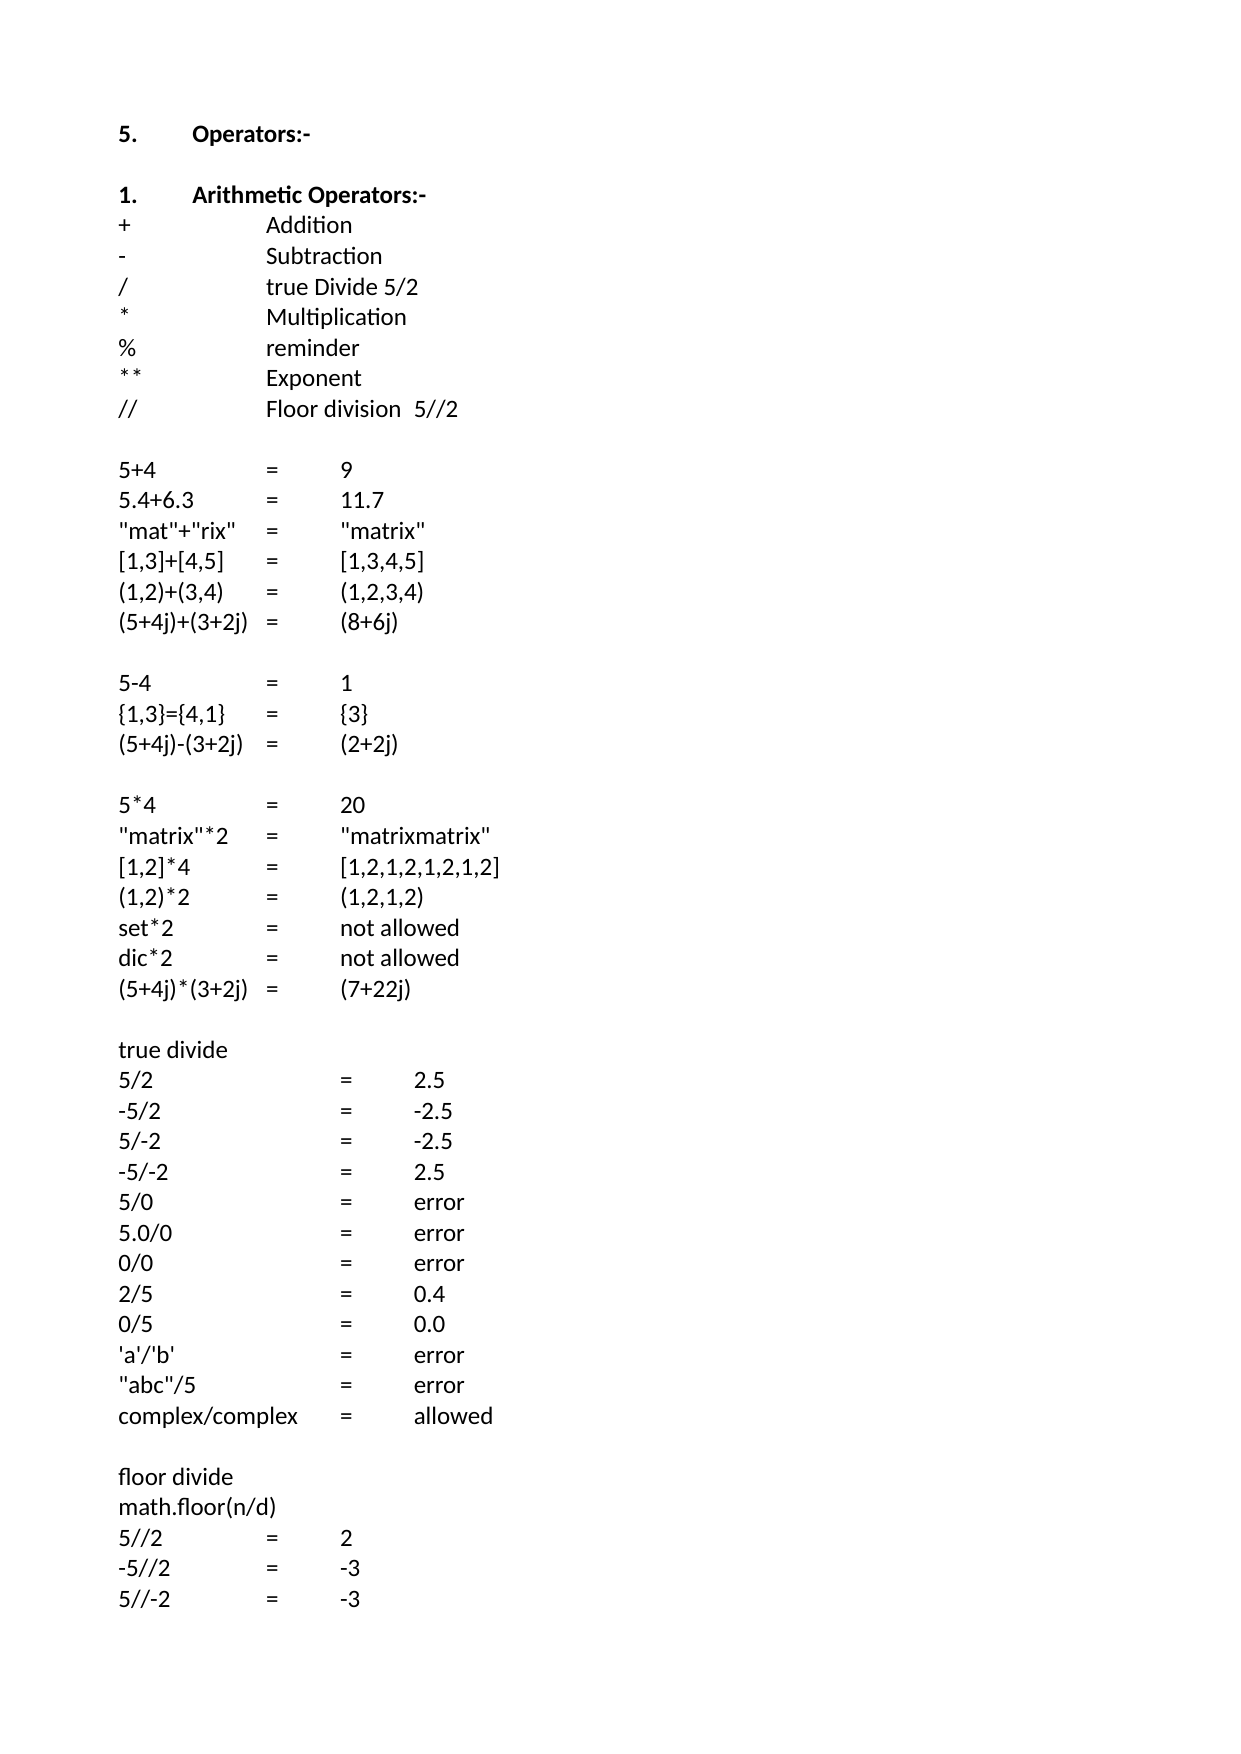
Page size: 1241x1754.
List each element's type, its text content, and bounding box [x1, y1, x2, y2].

text // Floor division 5//2 [118, 393, 1122, 423]
text [1,2]*4 = [1,2,1,2,1,2,1,2] [118, 851, 1122, 881]
text 5/-2 = -2.5 [118, 1125, 1122, 1156]
text 5.4+6.3 = 11.7 [118, 484, 1122, 515]
text (1,2)*2 = (1,2,1,2) [118, 881, 1122, 912]
text - Subtraction [118, 240, 1122, 271]
text % reminder [118, 332, 1122, 362]
text (1,2)+(3,4) = (1,2,3,4) [118, 576, 1122, 606]
text * Multiplication [118, 301, 1122, 332]
text 5-4 = 1 [118, 667, 1122, 698]
text -5/-2 = 2.5 [118, 1156, 1122, 1186]
text (5+4j)+(3+2j) = (8+6j) [118, 606, 1122, 637]
text (5+4j)*(3+2j) = (7+22j) [118, 973, 1122, 1003]
text / true Divide 5/2 [118, 271, 1122, 301]
text 'a'/'b' = error [118, 1339, 1122, 1369]
text (5+4j)-(3+2j) = (2+2j) [118, 728, 1122, 759]
text {1,3}={4,1} = {3} [118, 698, 1122, 728]
text dic*2 = not allowed [118, 942, 1122, 973]
text 1. Arithmetic Operators:- [118, 179, 1122, 210]
text -5/2 = -2.5 [118, 1095, 1122, 1125]
text 5/0 = error [118, 1186, 1122, 1217]
text math.floor(n/d) [118, 1492, 1122, 1522]
text 2/5 = 0.4 [118, 1278, 1122, 1308]
text 5//2 = 2 [118, 1522, 1122, 1553]
text true divide [118, 1034, 1122, 1064]
text "mat"+"rix" = "matrix" [118, 515, 1122, 545]
text set*2 = not allowed [118, 912, 1122, 942]
text -5//2 = -3 [118, 1553, 1122, 1583]
text ** Exponent [118, 362, 1122, 393]
text 5*4 = 20 [118, 789, 1122, 820]
text 5.0/0 = error [118, 1217, 1122, 1247]
text "abc"/5 = error [118, 1369, 1122, 1400]
text [1,3]+[4,5] = [1,3,4,5] [118, 545, 1122, 576]
text 5/2 = 2.5 [118, 1064, 1122, 1095]
text "matrix"*2 = "matrixmatrix" [118, 820, 1122, 851]
text 5. Operators:- [118, 118, 1122, 149]
text 5//-2 = -3 [118, 1583, 1122, 1614]
text 0/5 = 0.0 [118, 1308, 1122, 1339]
text 0/0 = error [118, 1247, 1122, 1278]
text + Addition [118, 210, 1122, 240]
text 5+4 = 9 [118, 454, 1122, 484]
text floor divide [118, 1461, 1122, 1492]
text complex/complex = allowed [118, 1400, 1122, 1431]
